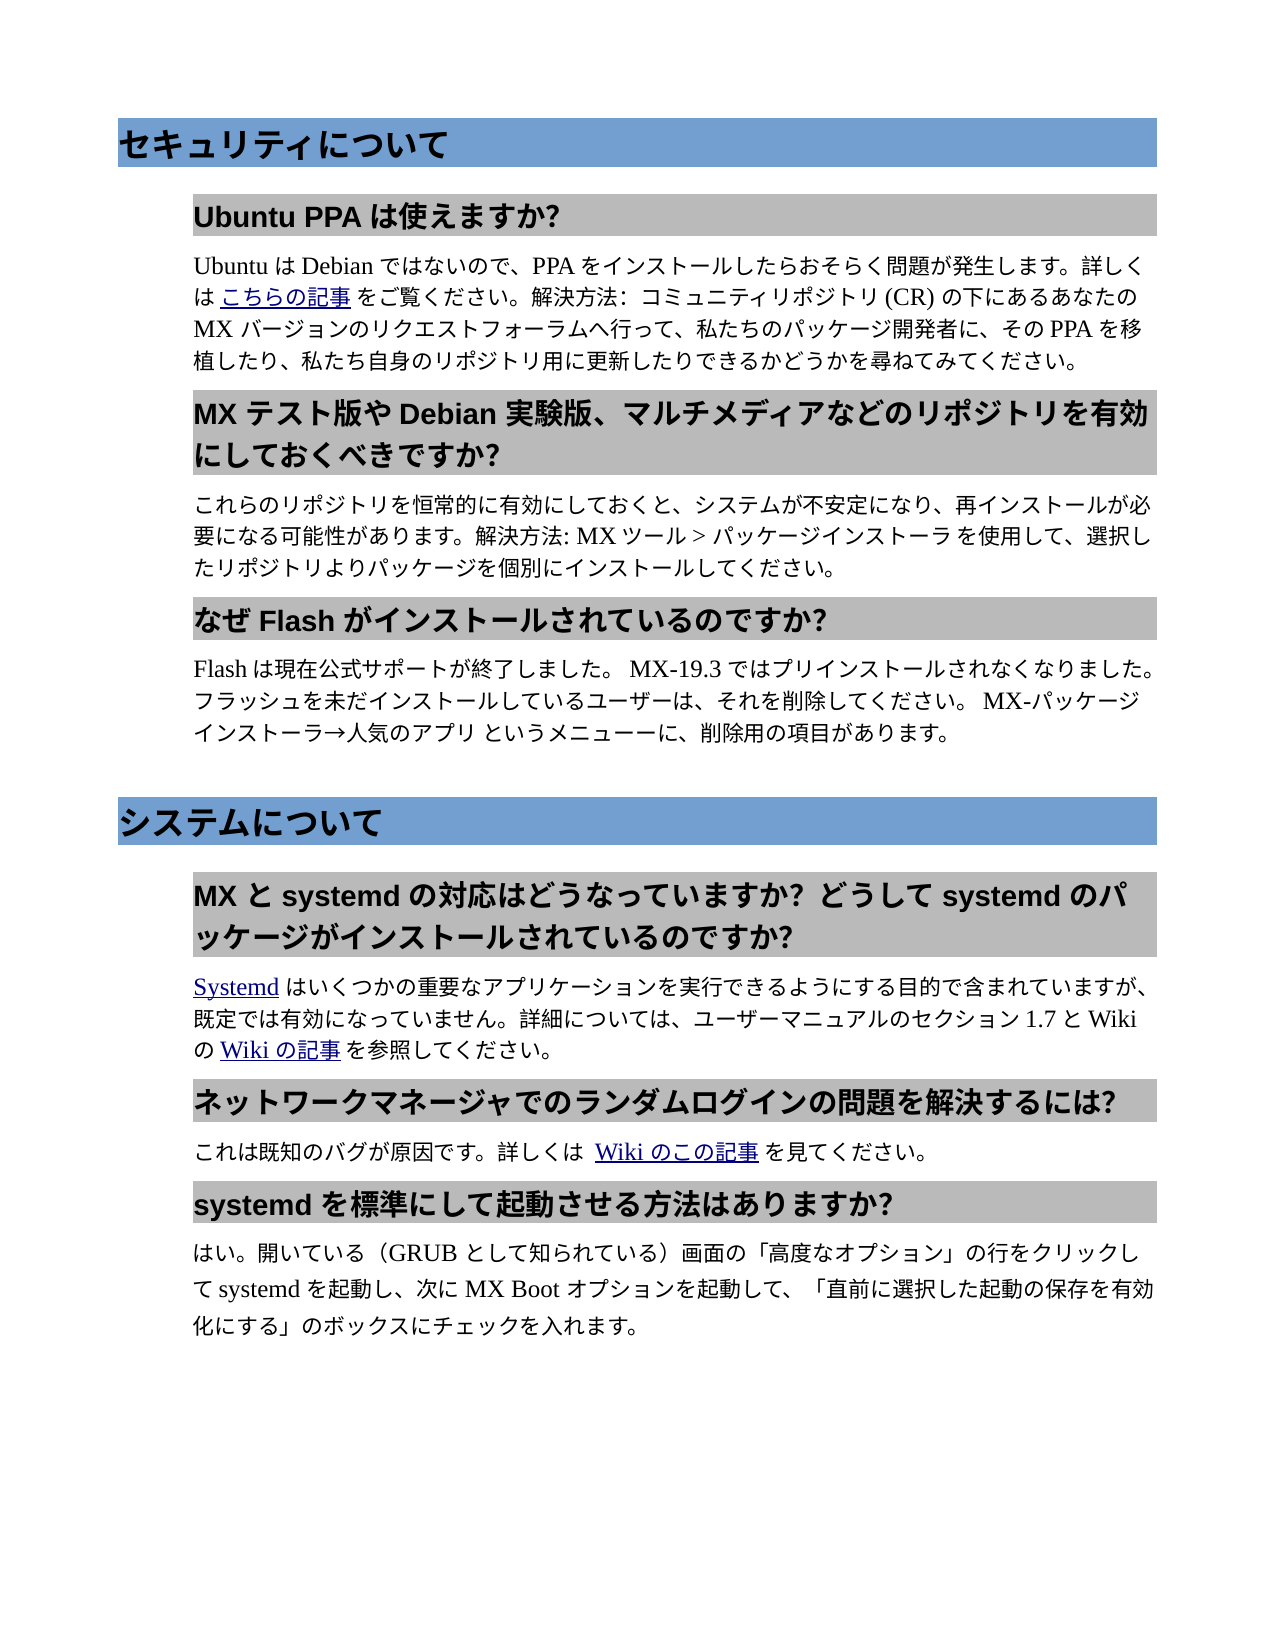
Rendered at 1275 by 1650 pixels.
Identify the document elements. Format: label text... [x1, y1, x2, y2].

text Ubuntu は Debian ではないので、PPA をインストールしたらおそらく問題が発生します。詳しくは こちらの記事 をご覧ください。解決方法：コミュニティリポジトリ (CR) の下にあるあなたの MX バージョンのリクエストフォーラムへ行って、私たちのパッケージ開発者に、その PPA を移植したり、私たち自身のリポジトリ用に更新したりできるかどうかを尋ねてみてください。 [193, 249, 1157, 376]
text はい。開いている（GRUB として知られている）画面の「高度なオプション」の行をクリックしてsystemd を起動し、次に MX Boot オプションを起動して、「直前に選択した起動の保存を有効化にする」のボックスにチェックを入れます。 [192, 1236, 1157, 1340]
subtitle systemd を標準にして起動させる方法はありますか？ [193, 1181, 1157, 1223]
text これは既知のバグが原因です。詳しくは Wiki のこの記事 を見てください。 [193, 1134, 1157, 1166]
subtitle MX テスト版や Debian 実験版、マルチメディアなどのリポジトリを有効にしておくべきですか？ [193, 390, 1157, 475]
subtitle システムについて [118, 797, 1157, 845]
subtitle セキュリティについて [118, 118, 1157, 167]
subtitle ネットワークマネージャでのランダムログインの問題を解決するには？ [193, 1079, 1157, 1122]
subtitle MX と systemd の対応はどうなっていますか？どうして systemd のパッケージがインストールされているのですか？ [193, 872, 1157, 957]
subtitle なぜ Flash がインストールされているのですか？ [193, 597, 1157, 640]
text Flashは現在公式サポートが終了しました。 MX-19.3 ではプリインストールされなくなりました。フラッシュを未だインストールしているユーザーは、それを削除してください。 MX-パッケージインストーラ→人気のアプリ というメニューーに、削除用の項目があります。 [193, 652, 1157, 747]
text Systemd はいくつかの重要なアプリケーションを実行できるようにする目的で含まれていますが、既定では有効になっていません。詳細については、ユーザーマニュアルのセクション1.7と Wiki の Wiki の記事 を参照してください。 [193, 970, 1157, 1065]
text これらのリポジトリを恒常的に有効にしておくと、システムが不安定になり、再インストールが必要になる可能性があります。解決方法: MXツール > パッケージインストーラ を使用して、選択したリポジトリよりパッケージを個別にインストールしてください。 [193, 488, 1157, 583]
subtitle Ubuntu PPA は使えますか？ [193, 194, 1157, 236]
